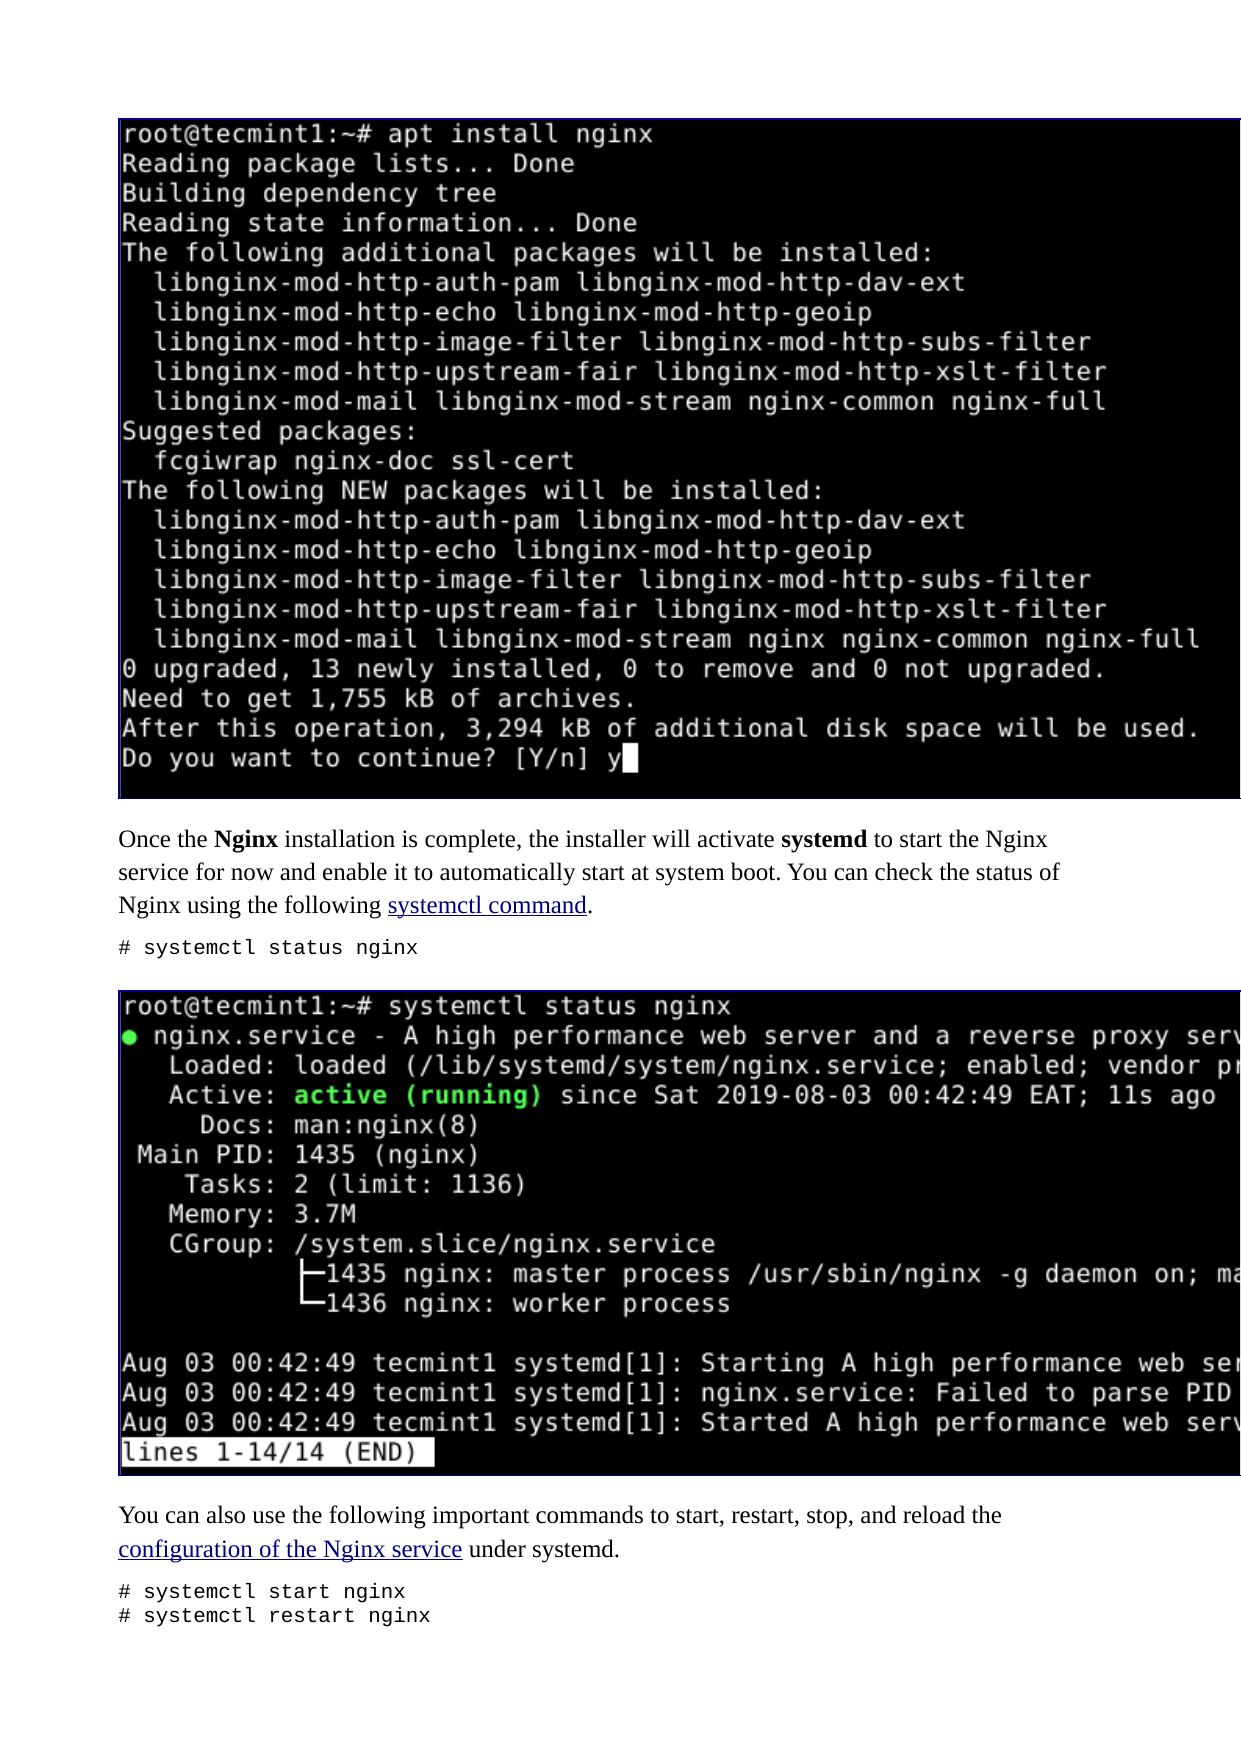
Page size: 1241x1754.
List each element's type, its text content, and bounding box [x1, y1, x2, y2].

text Once the Nginx installation is complete, the installer will activate systemd to start the Nginx service for now and enable it to automatically start at system boot. You can check the status of Nginx using the following systemctl command. [118, 824, 1122, 918]
text # systemctl restart nginx [118, 1605, 1122, 1628]
text # systemctl status nginx [118, 937, 1122, 961]
text # systemctl start nginx [118, 1581, 1122, 1605]
picture [120, 120, 1241, 798]
text You can also use the following important commands to start, restart, stop, and reload the configuration of the Nginx service under systemd. [118, 1501, 1122, 1562]
picture [120, 992, 1241, 1475]
